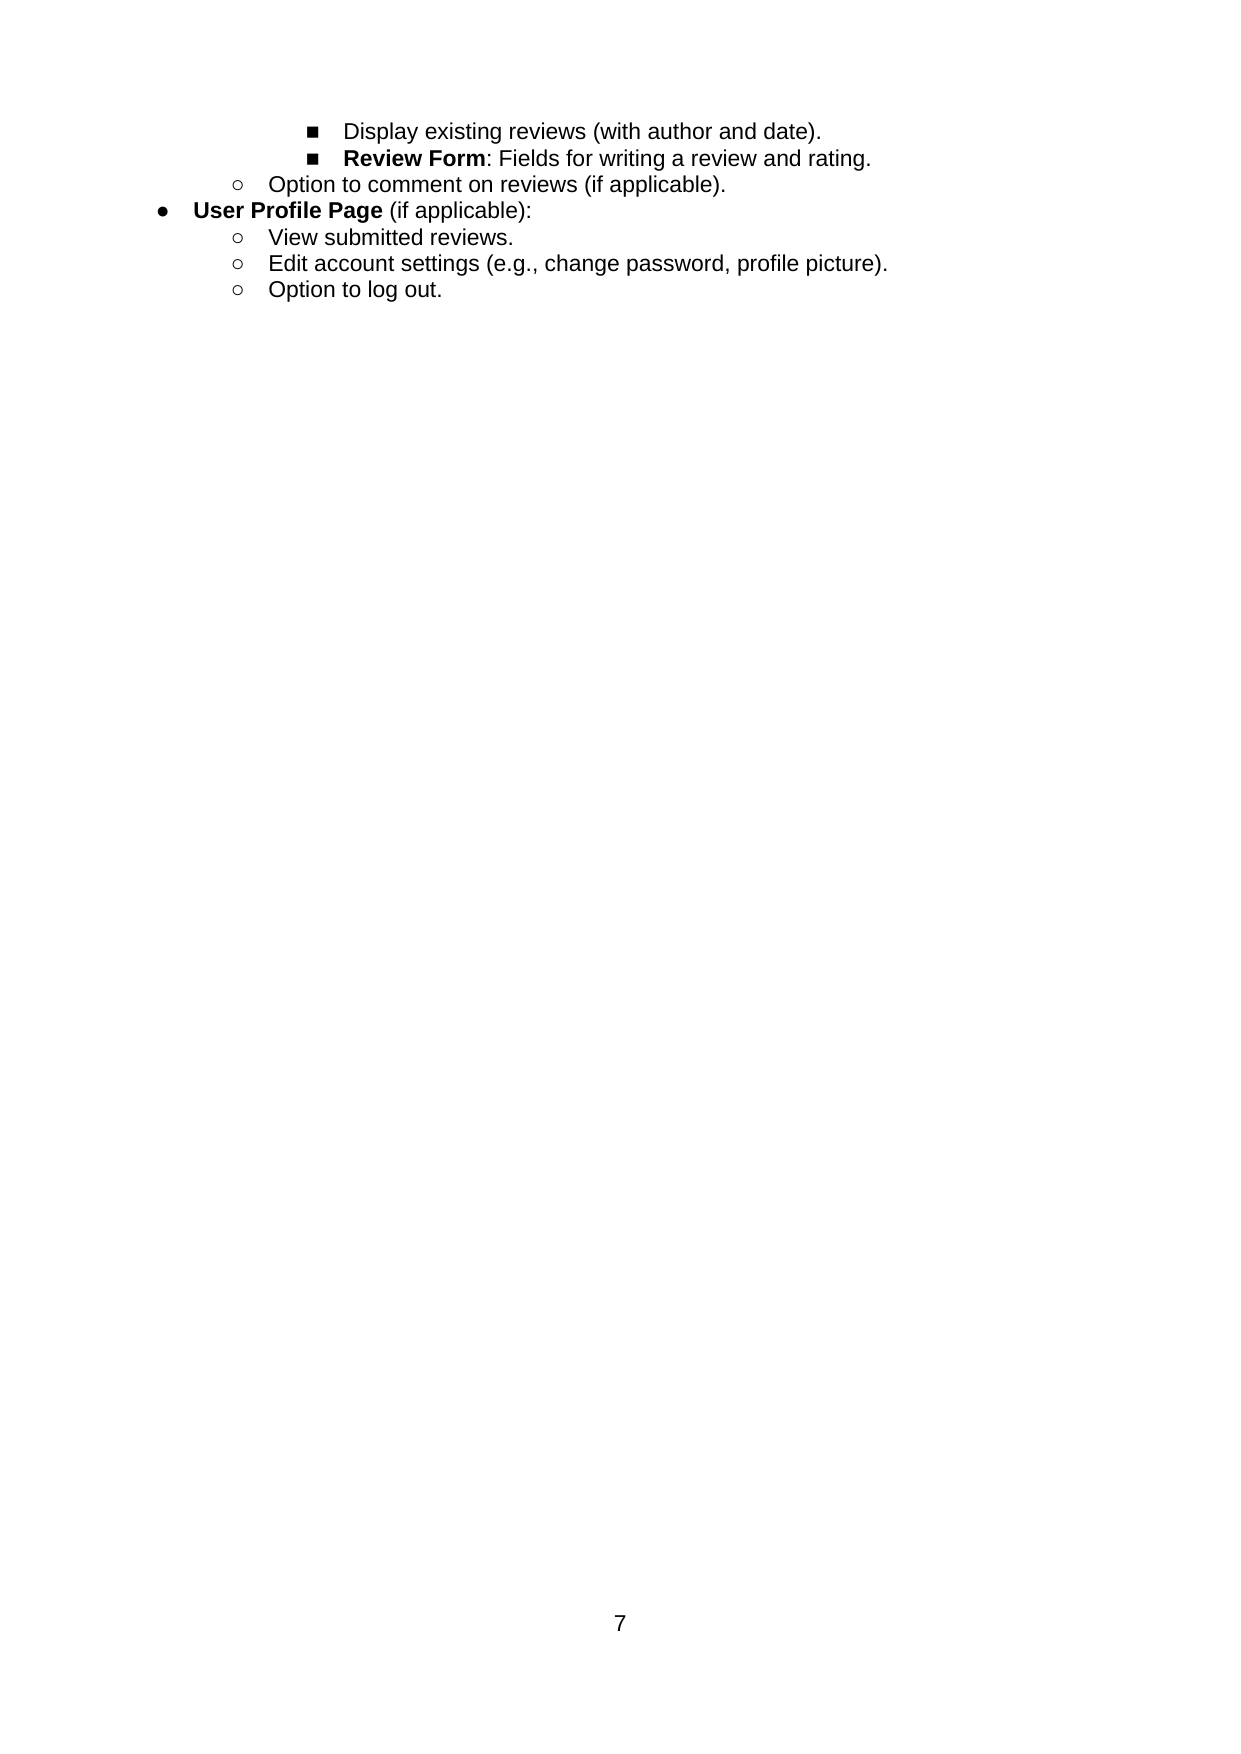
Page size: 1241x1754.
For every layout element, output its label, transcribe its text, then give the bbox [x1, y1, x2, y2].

list Display existing reviews (with author and date). [306, 118, 1122, 144]
list Option to log out. [231, 276, 1122, 303]
list Edit account settings (e.g., change password, profile picture). [231, 250, 1122, 276]
list Option to comment on reviews (if applicable). [231, 171, 1122, 197]
list User Profile Page (if applicable): [156, 197, 1122, 223]
list Review Form: Fields for writing a review and rating. [306, 144, 1122, 171]
list View submitted reviews. [231, 223, 1122, 250]
